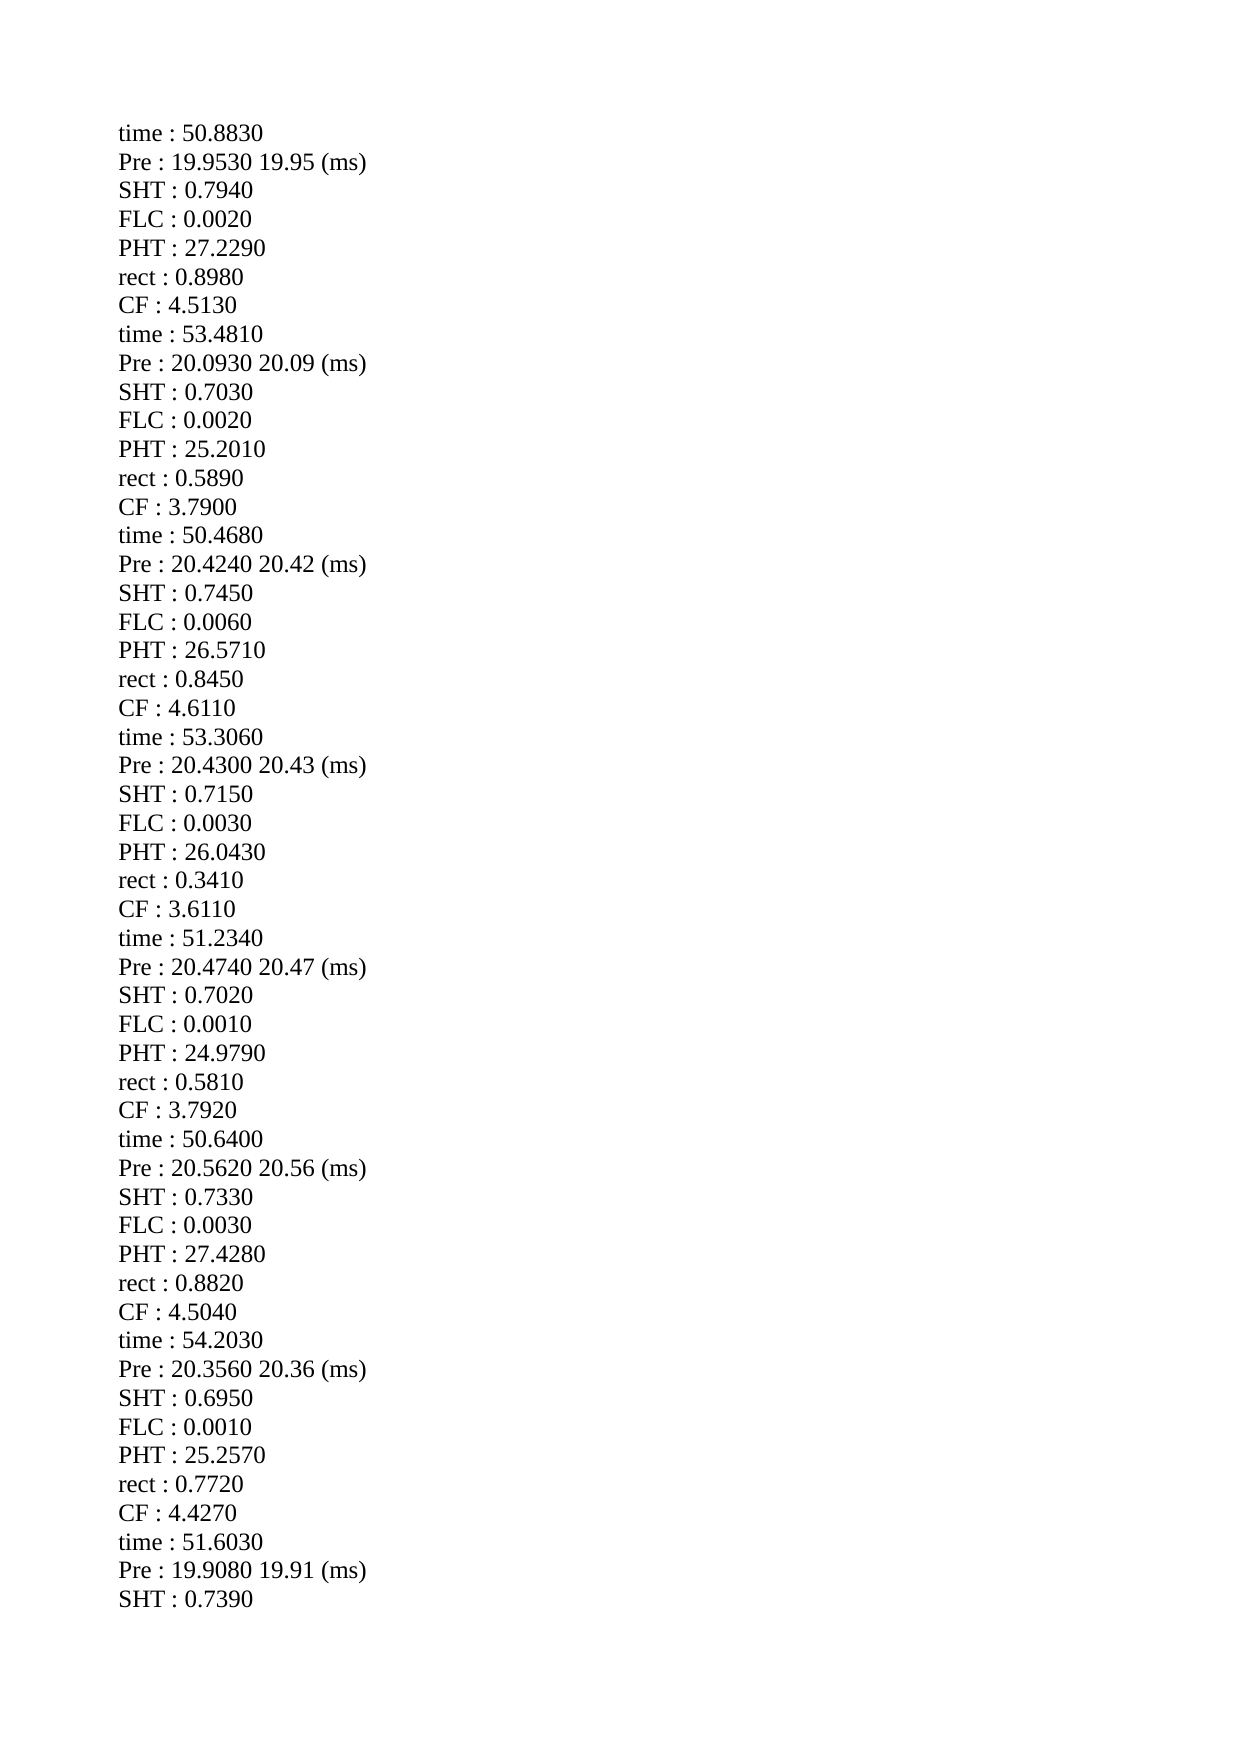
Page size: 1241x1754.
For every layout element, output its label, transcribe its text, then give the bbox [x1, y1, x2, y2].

text rect : 0.5890 [118, 463, 1122, 492]
text PHT : 24.9790 [118, 1038, 1122, 1067]
text time : 50.4680 [118, 521, 1122, 549]
text time : 50.8830 [118, 118, 1122, 147]
text Pre : 19.9530 19.95 (ms) [118, 147, 1122, 176]
text rect : 0.8820 [118, 1268, 1122, 1297]
text FLC : 0.0010 [118, 1009, 1122, 1038]
text time : 53.3060 [118, 722, 1122, 751]
text time : 53.4810 [118, 319, 1122, 348]
text FLC : 0.0020 [118, 204, 1122, 233]
text Pre : 20.4240 20.42 (ms) [118, 549, 1122, 578]
text PHT : 26.0430 [118, 837, 1122, 866]
text time : 50.6400 [118, 1124, 1122, 1153]
text rect : 0.8450 [118, 664, 1122, 693]
text FLC : 0.0060 [118, 607, 1122, 636]
text SHT : 0.7450 [118, 578, 1122, 607]
text SHT : 0.7940 [118, 176, 1122, 204]
text rect : 0.8980 [118, 262, 1122, 291]
text time : 51.2340 [118, 923, 1122, 952]
text FLC : 0.0020 [118, 406, 1122, 434]
text PHT : 27.2290 [118, 233, 1122, 262]
text rect : 0.3410 [118, 866, 1122, 894]
text CF : 3.7900 [118, 492, 1122, 521]
text SHT : 0.7330 [118, 1182, 1122, 1211]
text SHT : 0.7150 [118, 779, 1122, 808]
text PHT : 25.2570 [118, 1441, 1122, 1469]
text CF : 3.6110 [118, 894, 1122, 923]
text CF : 4.6110 [118, 693, 1122, 722]
text SHT : 0.7020 [118, 981, 1122, 1009]
text FLC : 0.0010 [118, 1412, 1122, 1441]
text Pre : 20.5620 20.56 (ms) [118, 1153, 1122, 1182]
text CF : 4.5130 [118, 291, 1122, 319]
text time : 51.6030 [118, 1527, 1122, 1556]
text Pre : 20.4300 20.43 (ms) [118, 751, 1122, 779]
text SHT : 0.6950 [118, 1383, 1122, 1412]
text PHT : 26.5710 [118, 636, 1122, 664]
text FLC : 0.0030 [118, 808, 1122, 837]
text Pre : 20.3560 20.36 (ms) [118, 1354, 1122, 1383]
text SHT : 0.7390 [118, 1584, 1122, 1613]
text CF : 4.5040 [118, 1297, 1122, 1326]
text Pre : 19.9080 19.91 (ms) [118, 1556, 1122, 1584]
text SHT : 0.7030 [118, 377, 1122, 406]
text rect : 0.5810 [118, 1067, 1122, 1096]
text rect : 0.7720 [118, 1469, 1122, 1498]
text Pre : 20.0930 20.09 (ms) [118, 348, 1122, 377]
text FLC : 0.0030 [118, 1211, 1122, 1239]
text Pre : 20.4740 20.47 (ms) [118, 952, 1122, 981]
text CF : 3.7920 [118, 1096, 1122, 1124]
text PHT : 27.4280 [118, 1239, 1122, 1268]
text PHT : 25.2010 [118, 434, 1122, 463]
text CF : 4.4270 [118, 1498, 1122, 1527]
text time : 54.2030 [118, 1326, 1122, 1354]
